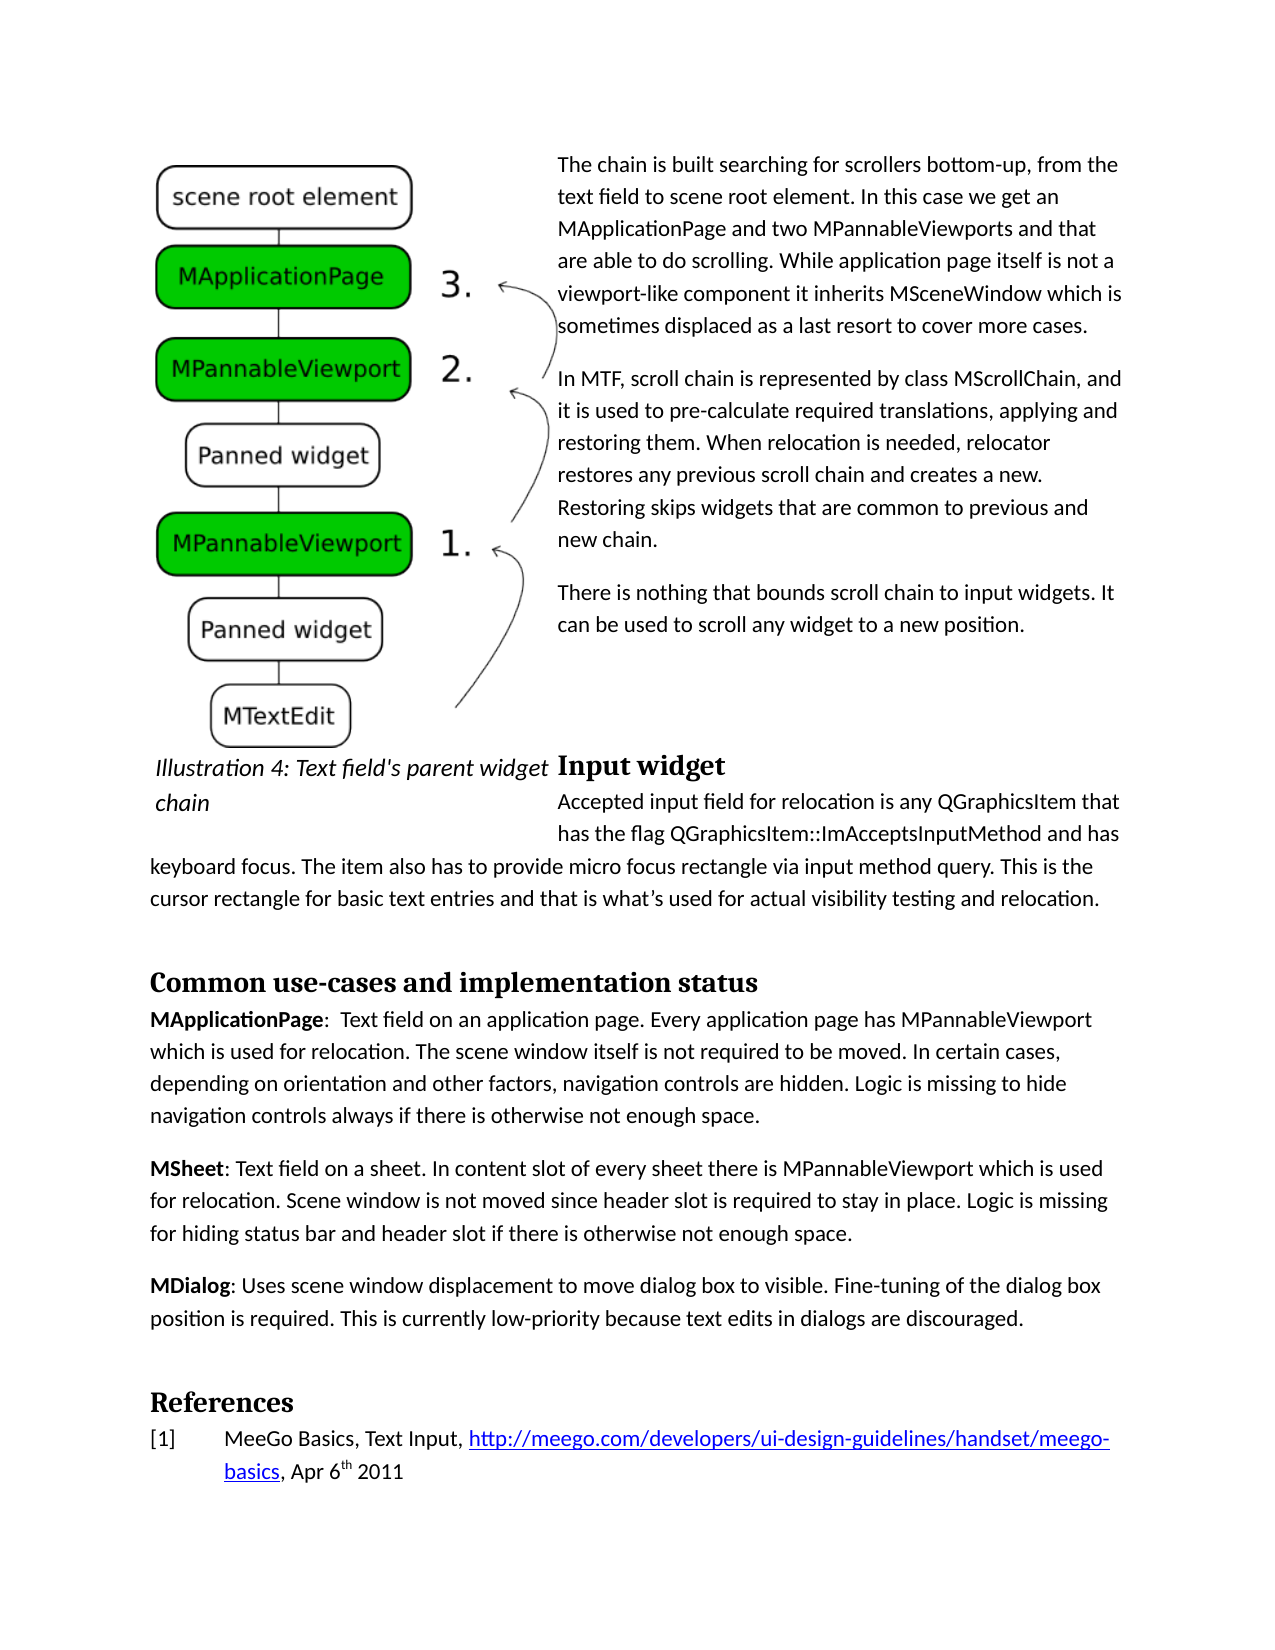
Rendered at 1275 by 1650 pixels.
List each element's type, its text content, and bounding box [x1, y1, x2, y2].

text Illustration 4: Text field's parent widget chain [155, 748, 557, 817]
text In MTF, scroll chain is represented by class MScrollChain, and it is used to pre-calculate required translations, applying and restoring them. When relocation is needed, relocator restores any previous scroll chain and creates a new. Restoring skips widgets that are common to previous and new chain. [558, 364, 1125, 553]
subtitle References [150, 1386, 1125, 1419]
subtitle Input widget [557, 749, 1125, 782]
subtitle Common use-cases and implementation status [150, 966, 1125, 1000]
text MApplicationPage: Text field on an application page. Every application page has MPannableViewport which is used for relocation. The scene window itself is not required to be moved. In certain cases, depending on orientation and other factors, navigation controls are hidden. Logic is missing to hide navigation controls always if there is otherwise not enough space. [150, 1005, 1125, 1129]
text Accepted input field for relocation is any QGraphicsItem that has the flag QGraphicsItem::ImAcceptsInputMethod and has keyboard focus. The item also has to provide micro focus rectangle via input method query. This is the cursor rectangle for basic text entries and that is what’s used for actual visibility testing and relocation. [150, 787, 1125, 912]
text There is nothing that bounds scroll chain to input widgets. It can be used to scroll any widget to a new position. [558, 578, 1125, 638]
text The chain is built searching for scrollers bottom-up, from the text field to scene root element. In this case we get an MApplicationPage and two MPannableViewports and that are able to do scrolling. While application page itself is not a viewport-like component it inherits MSceneWindow which is sometimes displaced as a last resort to cover more cases. [150, 150, 1125, 339]
text [1] MeeGo Basics, Text Input, http://meego.com/developers/ui-design-guidelines/handset/meego-basics, Apr 6th 2011 [150, 1424, 1125, 1485]
picture [155, 165, 558, 748]
text MDialog: Uses scene window displacement to move dialog box to visible. Fine-tuning of the dialog box position is required. This is currently low-priority because text edits in dialogs are discouraged. [150, 1272, 1125, 1332]
text MSheet: Text field on a sheet. In content slot of every sheet there is MPannableViewport which is used for relocation. Scene window is not moved since header slot is required to stay in place. Logic is missing for hiding status bar and header slot if there is otherwise not enough space. [150, 1154, 1125, 1247]
